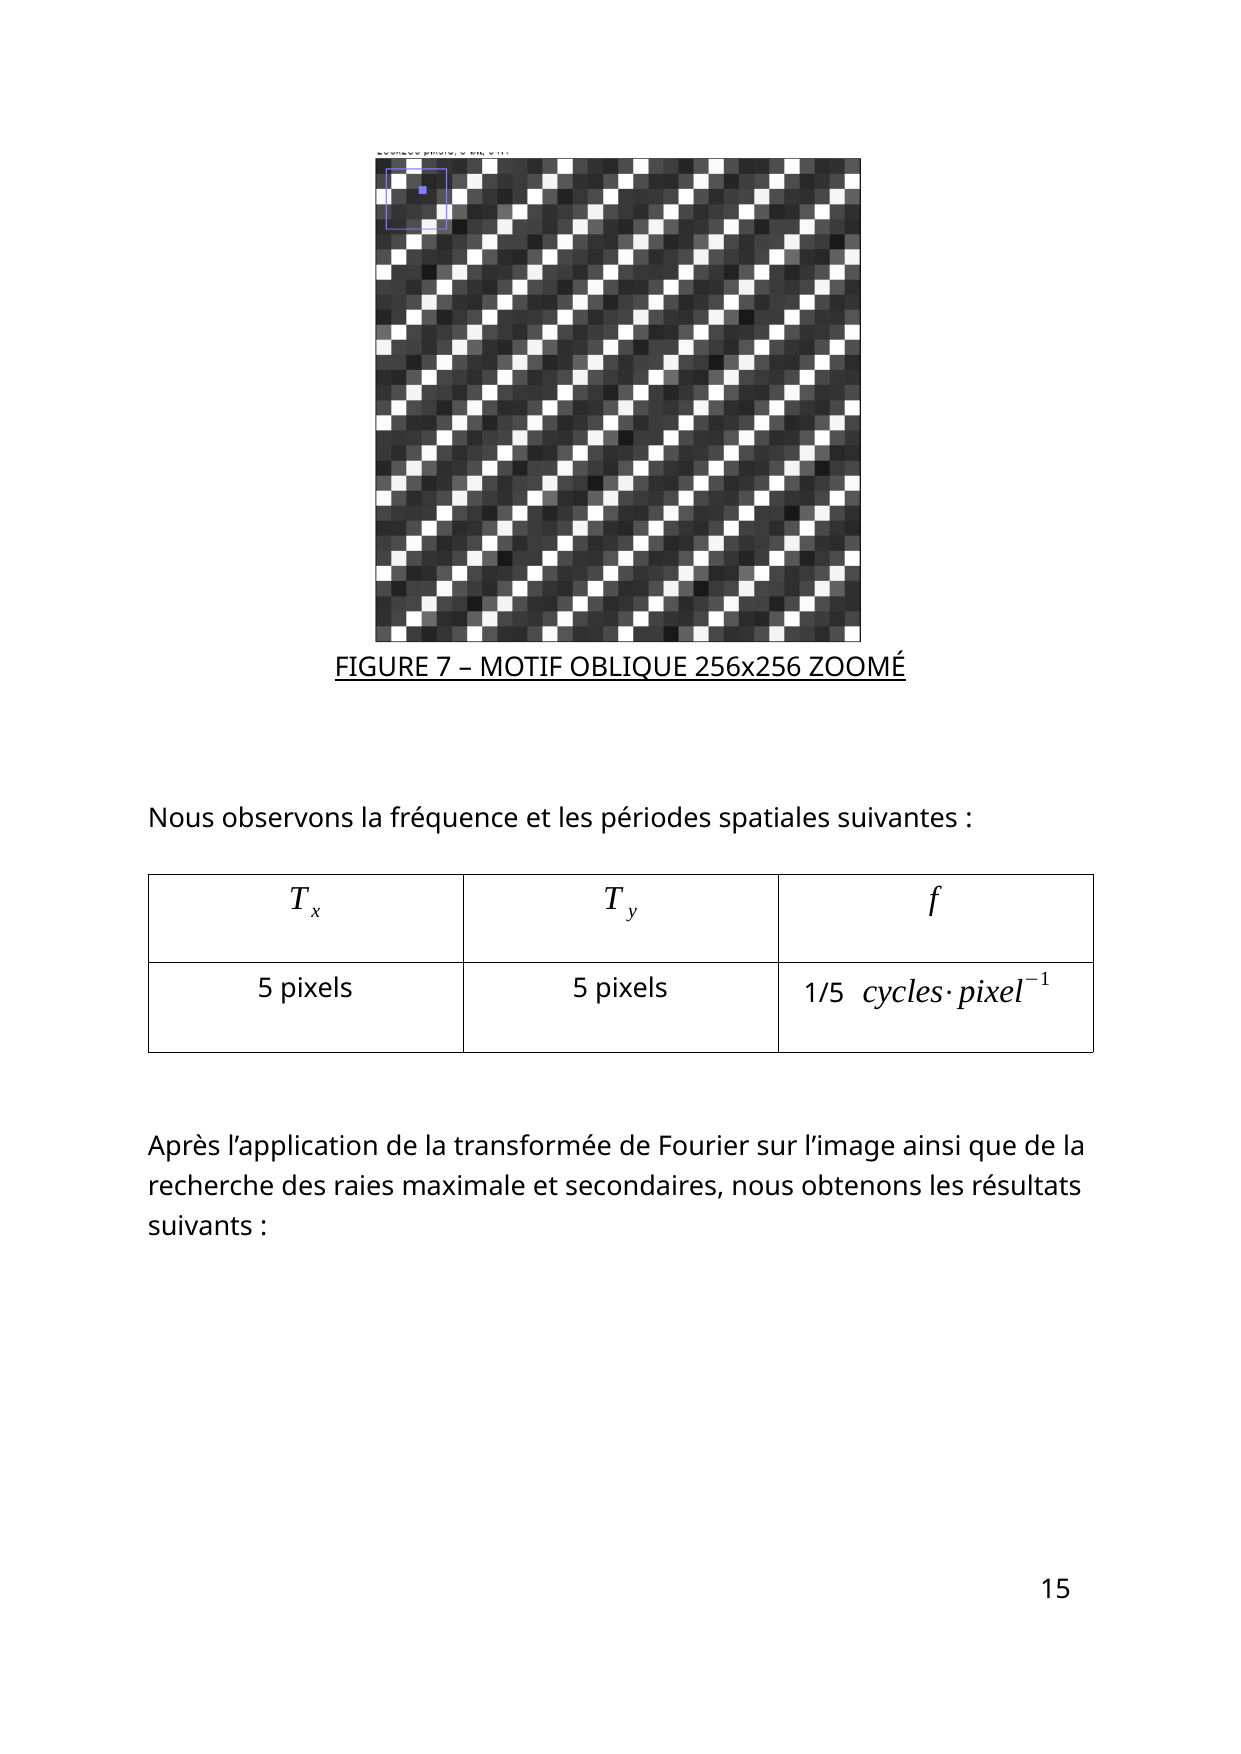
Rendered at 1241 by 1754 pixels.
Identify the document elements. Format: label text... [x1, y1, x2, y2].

text Après l’application de la transformée de Fourier sur l’image ainsi que de la recherche des raies maximale et secondaires, nous obtenons les résultats suivants : [148, 1127, 1093, 1243]
table_cell 1/5 [779, 963, 1093, 1052]
text FIGURE 7 – MOTIF OBLIQUE 256x256 ZOOMÉ [148, 148, 1093, 685]
table_header [779, 875, 1093, 962]
picture [372, 152, 862, 645]
table_cell 5 pixels [464, 963, 778, 1052]
table_cell 5 pixels [149, 963, 463, 1052]
text Nous observons la fréquence et les périodes spatiales suivantes : [148, 798, 1093, 835]
table_header [464, 875, 778, 962]
table_header [149, 875, 463, 962]
